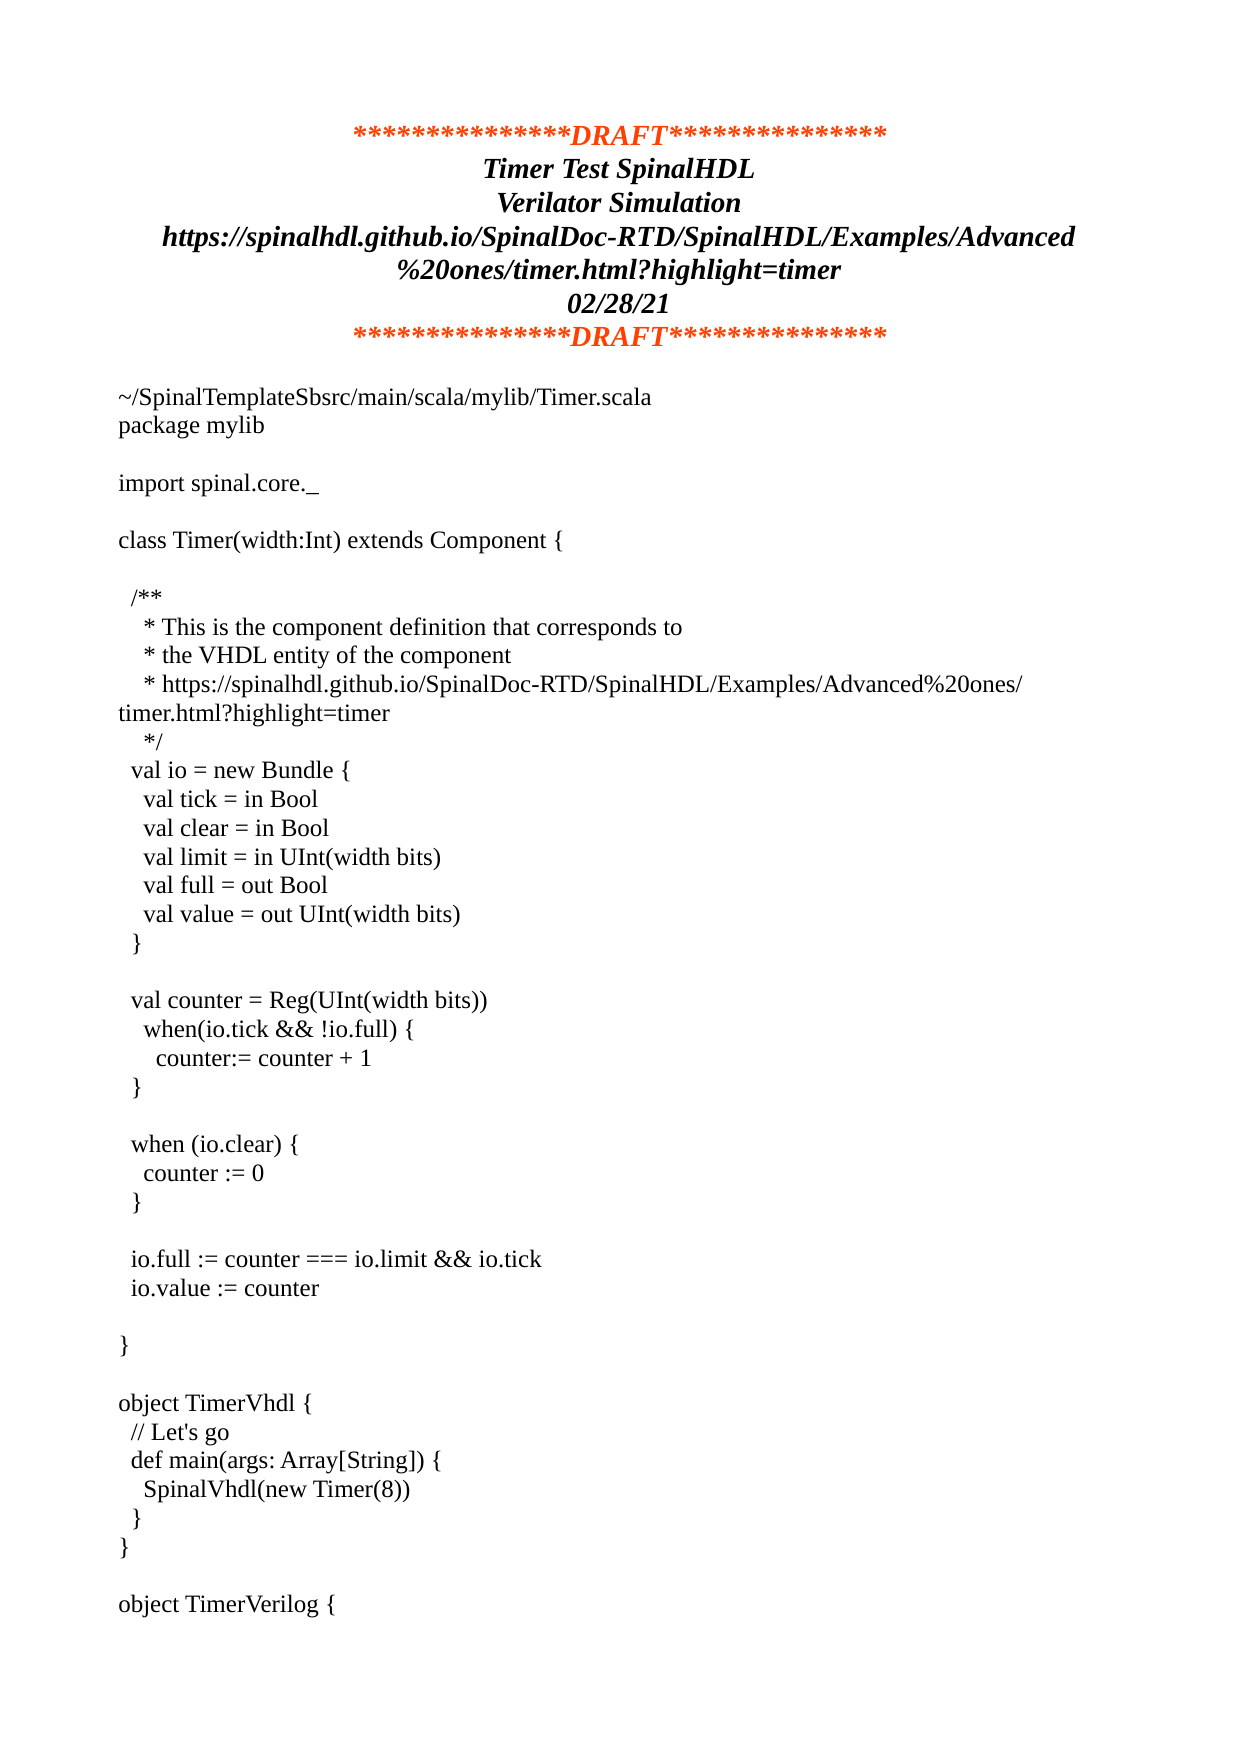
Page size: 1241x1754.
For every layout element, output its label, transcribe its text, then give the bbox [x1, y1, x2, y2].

text SpinalVhdl(new Timer(8)) [118, 1474, 1122, 1503]
text val io = new Bundle { [118, 755, 1122, 784]
text val counter = Reg(UInt(width bits)) [118, 985, 1122, 1014]
text } [118, 1330, 1122, 1359]
text ***************DRAFT*************** [118, 118, 1122, 152]
text } [118, 1532, 1122, 1560]
text Timer Test SpinalHDL [118, 152, 1122, 185]
text } [118, 1072, 1122, 1100]
text val full = out Bool [118, 870, 1122, 899]
text } [118, 928, 1122, 957]
text val value = out UInt(width bits) [118, 899, 1122, 928]
text Verilator Simulation [118, 185, 1122, 219]
text */ [118, 727, 1122, 755]
text io.value := counter [118, 1273, 1122, 1302]
text val tick = in Bool [118, 784, 1122, 813]
text counter:= counter + 1 [118, 1043, 1122, 1072]
text } [118, 1503, 1122, 1532]
text val limit = in UInt(width bits) [118, 842, 1122, 870]
text object TimerVerilog { [118, 1589, 1122, 1618]
text val clear = in Bool [118, 813, 1122, 842]
text ~/SpinalTemplateSbsrc/main/scala/mylib/Timer.scala [118, 382, 1122, 410]
text io.full := counter === io.limit && io.tick [118, 1244, 1122, 1273]
text 02/28/21 [118, 286, 1122, 319]
text } [118, 1187, 1122, 1215]
text import spinal.core._ [118, 468, 1122, 497]
text object TimerVhdl { [118, 1388, 1122, 1417]
text ***************DRAFT*************** [118, 319, 1122, 353]
text // Let's go [118, 1417, 1122, 1445]
text when (io.clear) { [118, 1129, 1122, 1158]
text * https://spinalhdl.github.io/SpinalDoc-RTD/SpinalHDL/Examples/Advanced%20ones/timer.html?highlight=timer [118, 669, 1122, 727]
text https://spinalhdl.github.io/SpinalDoc-RTD/SpinalHDL/Examples/Advanced%20ones/timer.html?highlight=timer [118, 219, 1122, 286]
text when(io.tick && !io.full) { [118, 1014, 1122, 1043]
text * This is the component definition that corresponds to [118, 612, 1122, 640]
text /** [118, 583, 1122, 612]
text * the VHDL entity of the component [118, 640, 1122, 669]
text package mylib [118, 410, 1122, 439]
text counter := 0 [118, 1158, 1122, 1187]
text class Timer(width:Int) extends Component { [118, 525, 1122, 554]
text def main(args: Array[String]) { [118, 1445, 1122, 1474]
